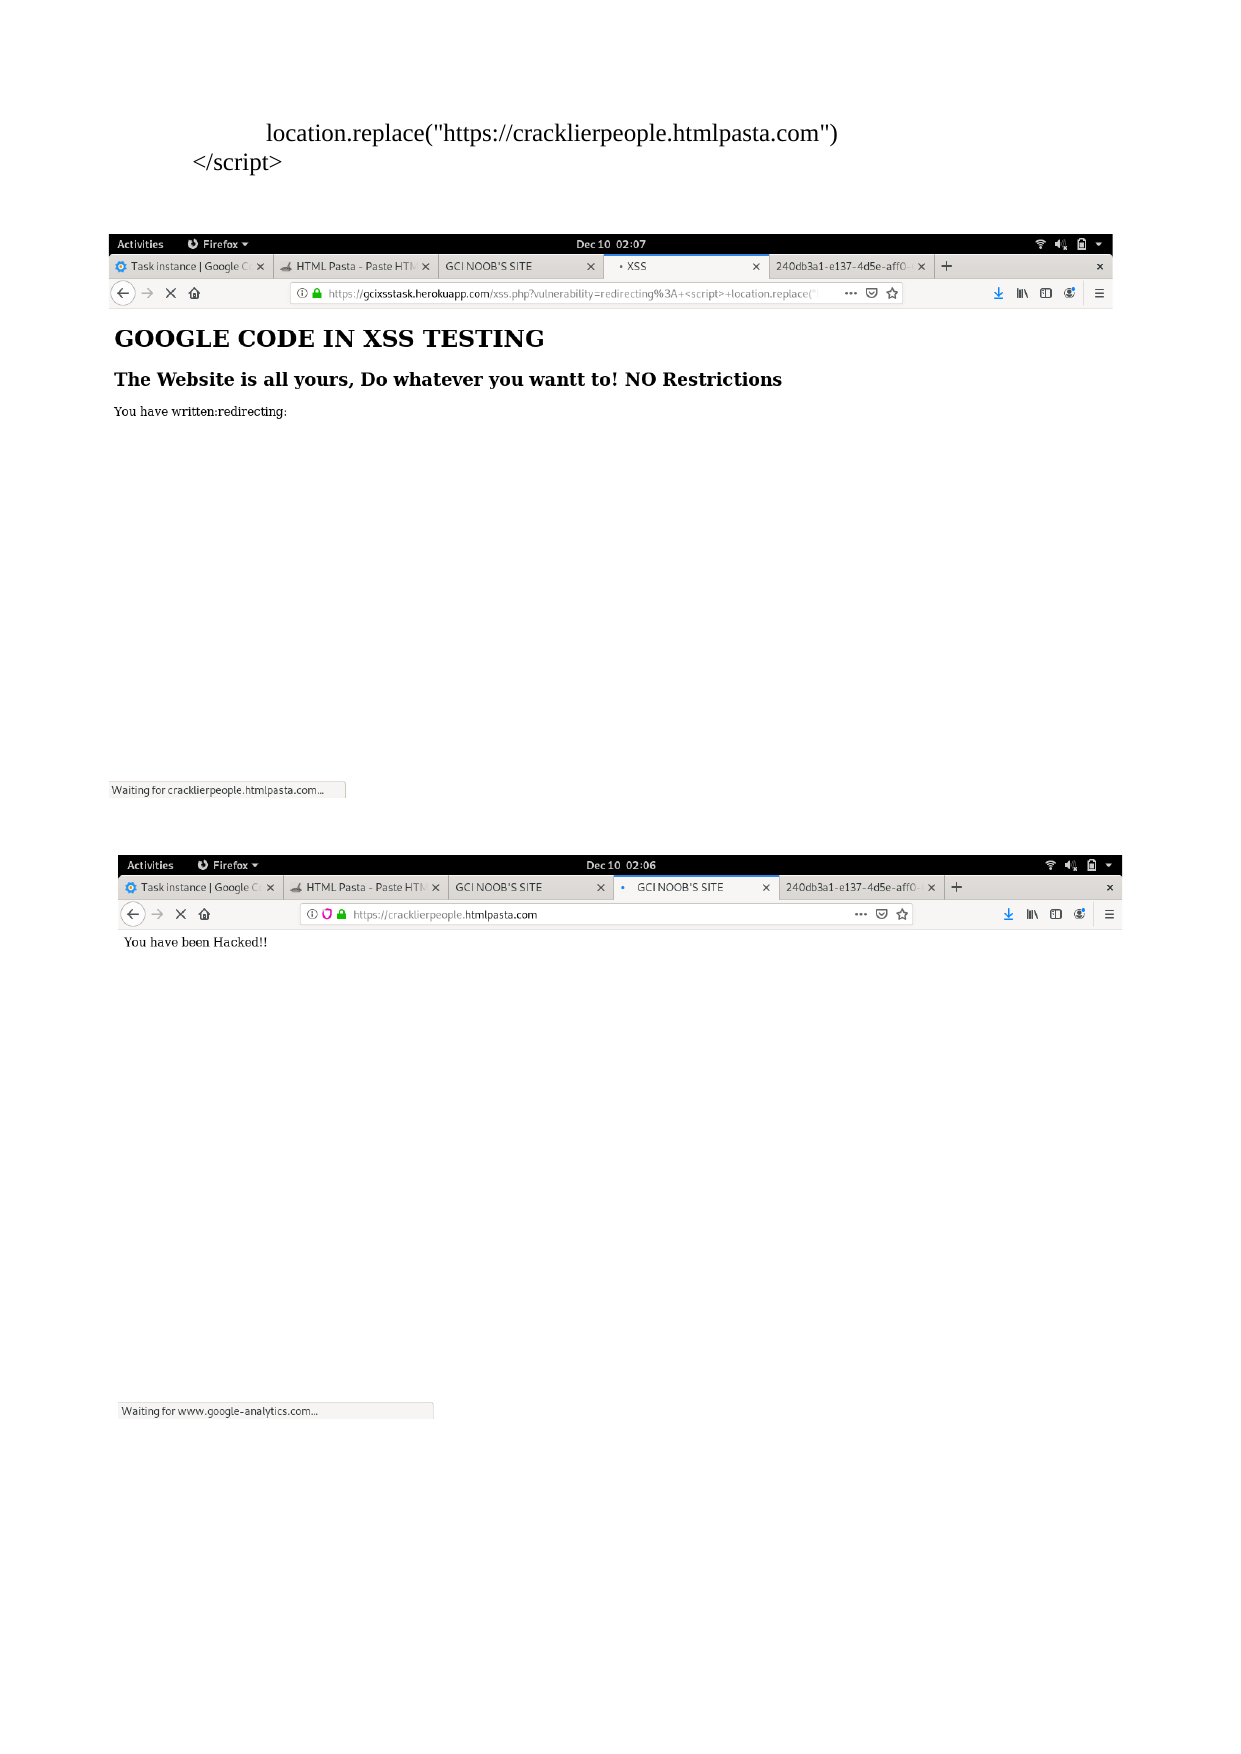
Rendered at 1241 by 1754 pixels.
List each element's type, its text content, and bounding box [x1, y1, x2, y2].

picture [108, 234, 1113, 798]
picture [118, 855, 1123, 1419]
text location.replace("https://cracklierpeople.htmlpasta.com") [118, 118, 1122, 147]
text </script> [118, 147, 1122, 176]
